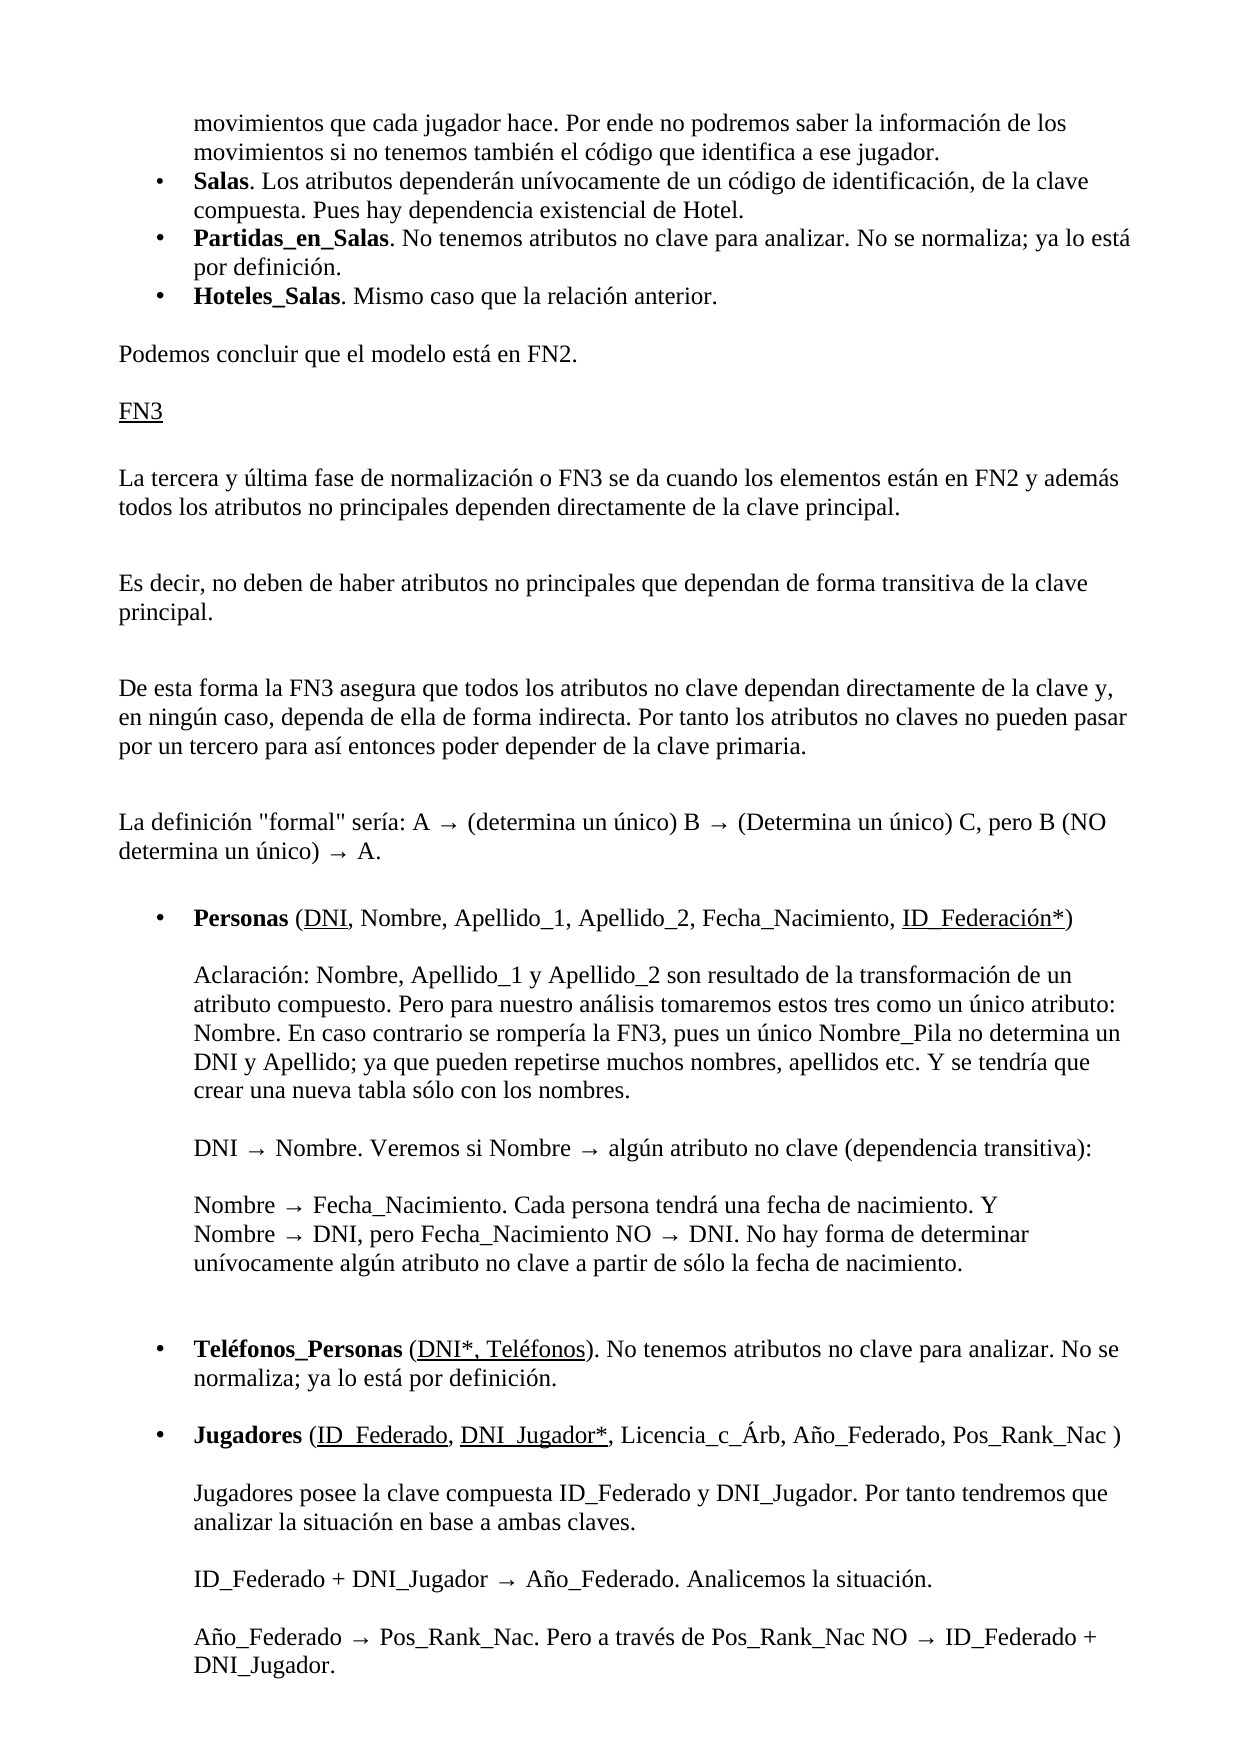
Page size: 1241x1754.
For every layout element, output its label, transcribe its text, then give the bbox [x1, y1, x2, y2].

text Es decir, no deben de haber atributos no principales que dependan de forma transitiva de la clave principal. [118, 568, 1132, 626]
text FN3 [118, 396, 1132, 425]
list Salas. Los atributos dependerán unívocamente de un código de identificación, de la clave compuesta. Pues hay dependencia existencial de Hotel. [156, 166, 1132, 223]
text La tercera y última fase de normalización o FN3 se da cuando los elementos están en FN2 y además todos los atributos no principales dependen directamente de la clave principal. [118, 463, 1132, 521]
list Hoteles_Salas. Mismo caso que la relación anterior. [156, 281, 1132, 310]
list Jugadores (ID_Federado, DNI_Jugador*, Licencia_c_Árb, Año_Federado, Pos_Rank_Nac ) Jugadores posee la clave compuesta ID_Federado y DNI_Jugador. Por tanto tendremos que analizar la situación en base a ambas claves. ID_Federado + DNI_Jugador → Año_Federado. Analicemos la situación. Año_Federado → Pos_Rank_Nac. Pero a través de Pos_Rank_Nac NO → ID_Federado + DNI_Jugador. [156, 1420, 1132, 1708]
text De esta forma la FN3 asegura que todos los atributos no clave dependan directamente de la clave y, en ningún caso, dependa de ella de forma indirecta. Por tanto los atributos no claves no pueden pasar por un tercero para así entonces poder depender de la clave primaria. [118, 673, 1132, 760]
list Teléfonos_Personas (DNI*, Teléfonos). No tenemos atributos no clave para analizar. No se normaliza; ya lo está por definición. [156, 1334, 1132, 1420]
text Podemos concluir que el modelo está en FN2. [118, 339, 734, 368]
list Partidas_en_Salas. No tenemos atributos no clave para analizar. No se normaliza; ya lo está por definición. [156, 223, 1132, 281]
list Personas (DNI, Nombre, Apellido_1, Apellido_2, Fecha_Nacimiento, ID_Federación*) Aclaración: Nombre, Apellido_1 y Apellido_2 son resultado de la transformación de un atributo compuesto. Pero para nuestro análisis tomaremos estos tres como un único atributo: Nombre. En caso contrario se rompería la FN3, pues un único Nombre_Pila no determina un DNI y Apellido; ya que pueden repetirse muchos nombres, apellidos etc. Y se tendría que crear una nueva tabla sólo con los nombres. DNI → Nombre. Veremos si Nombre → algún atributo no clave (dependencia transitiva): Nombre → Fecha_Nacimiento. Cada persona tendrá una fecha de nacimiento. Y Nombre → DNI, pero Fecha_Nacimiento NO → DNI. No hay forma de determinar unívocamente algún atributo no clave a partir de sólo la fecha de nacimiento. [156, 903, 1132, 1334]
list movimientos que cada jugador hace. Por ende no podremos saber la información de los movimientos si no tenemos también el código que identifica a ese jugador. [156, 108, 1132, 166]
text La definición "formal" sería: A → (determina un único) B → (Determina un único) C, pero B (NO determina un único) → A. [118, 807, 1132, 865]
